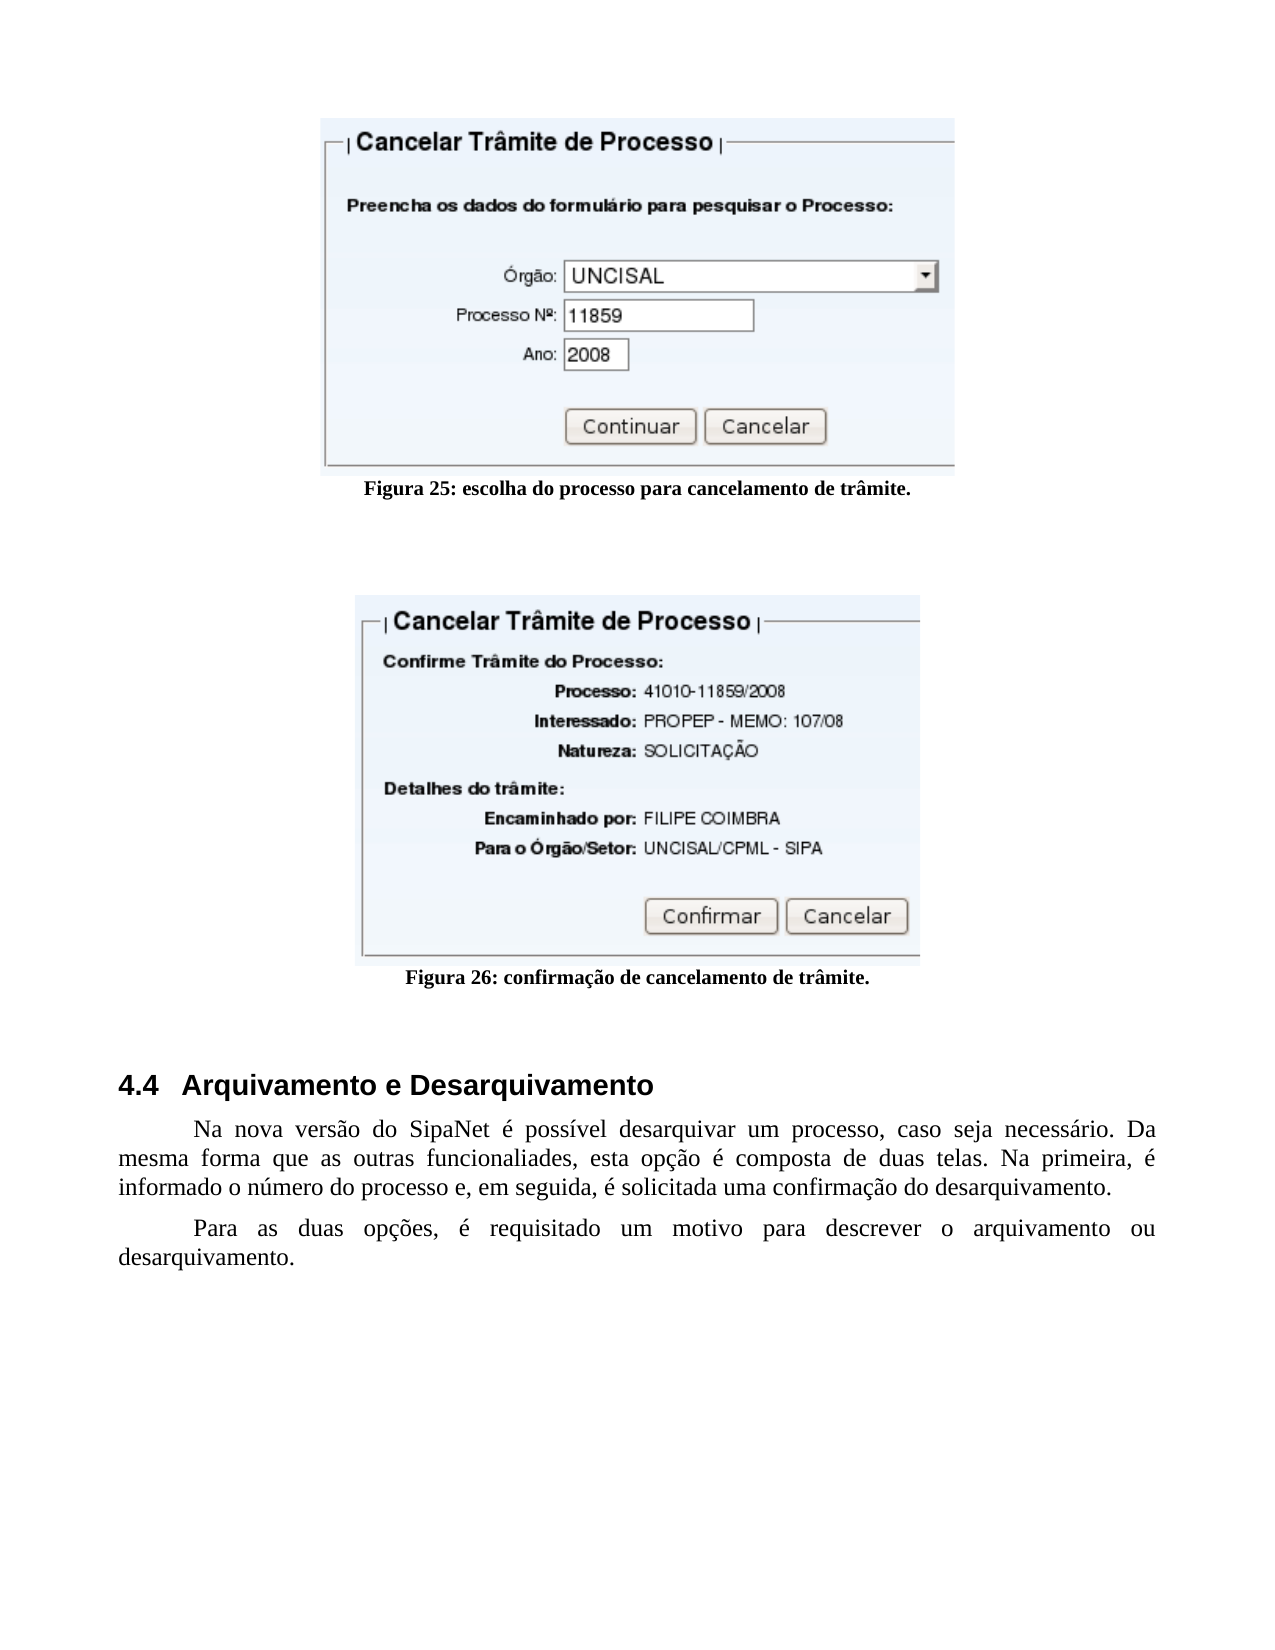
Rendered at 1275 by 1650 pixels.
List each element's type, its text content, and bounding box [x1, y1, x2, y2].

picture [354, 595, 921, 966]
text Figura 25: escolha do processo para cancelamento de trâmite. [118, 118, 1157, 500]
subtitle Arquivamento e Desarquivamento [118, 1068, 1157, 1102]
text Figura 26: confirmação de cancelamento de trâmite. [118, 595, 1157, 989]
text Na nova versão do SipaNet é possível desarquivar um processo, caso seja necessário. Da mesma forma que as outras funcionaliades, esta opção é composta de duas telas. Na primeira, é informado o número do processo e, em seguida, é solicitada uma confirmação do desarquivamento. [118, 1114, 1157, 1200]
text Para as duas opções, é requisitado um motivo para descrever o arquivamento ou desarquivamento. [118, 1213, 1157, 1270]
picture [320, 118, 955, 476]
